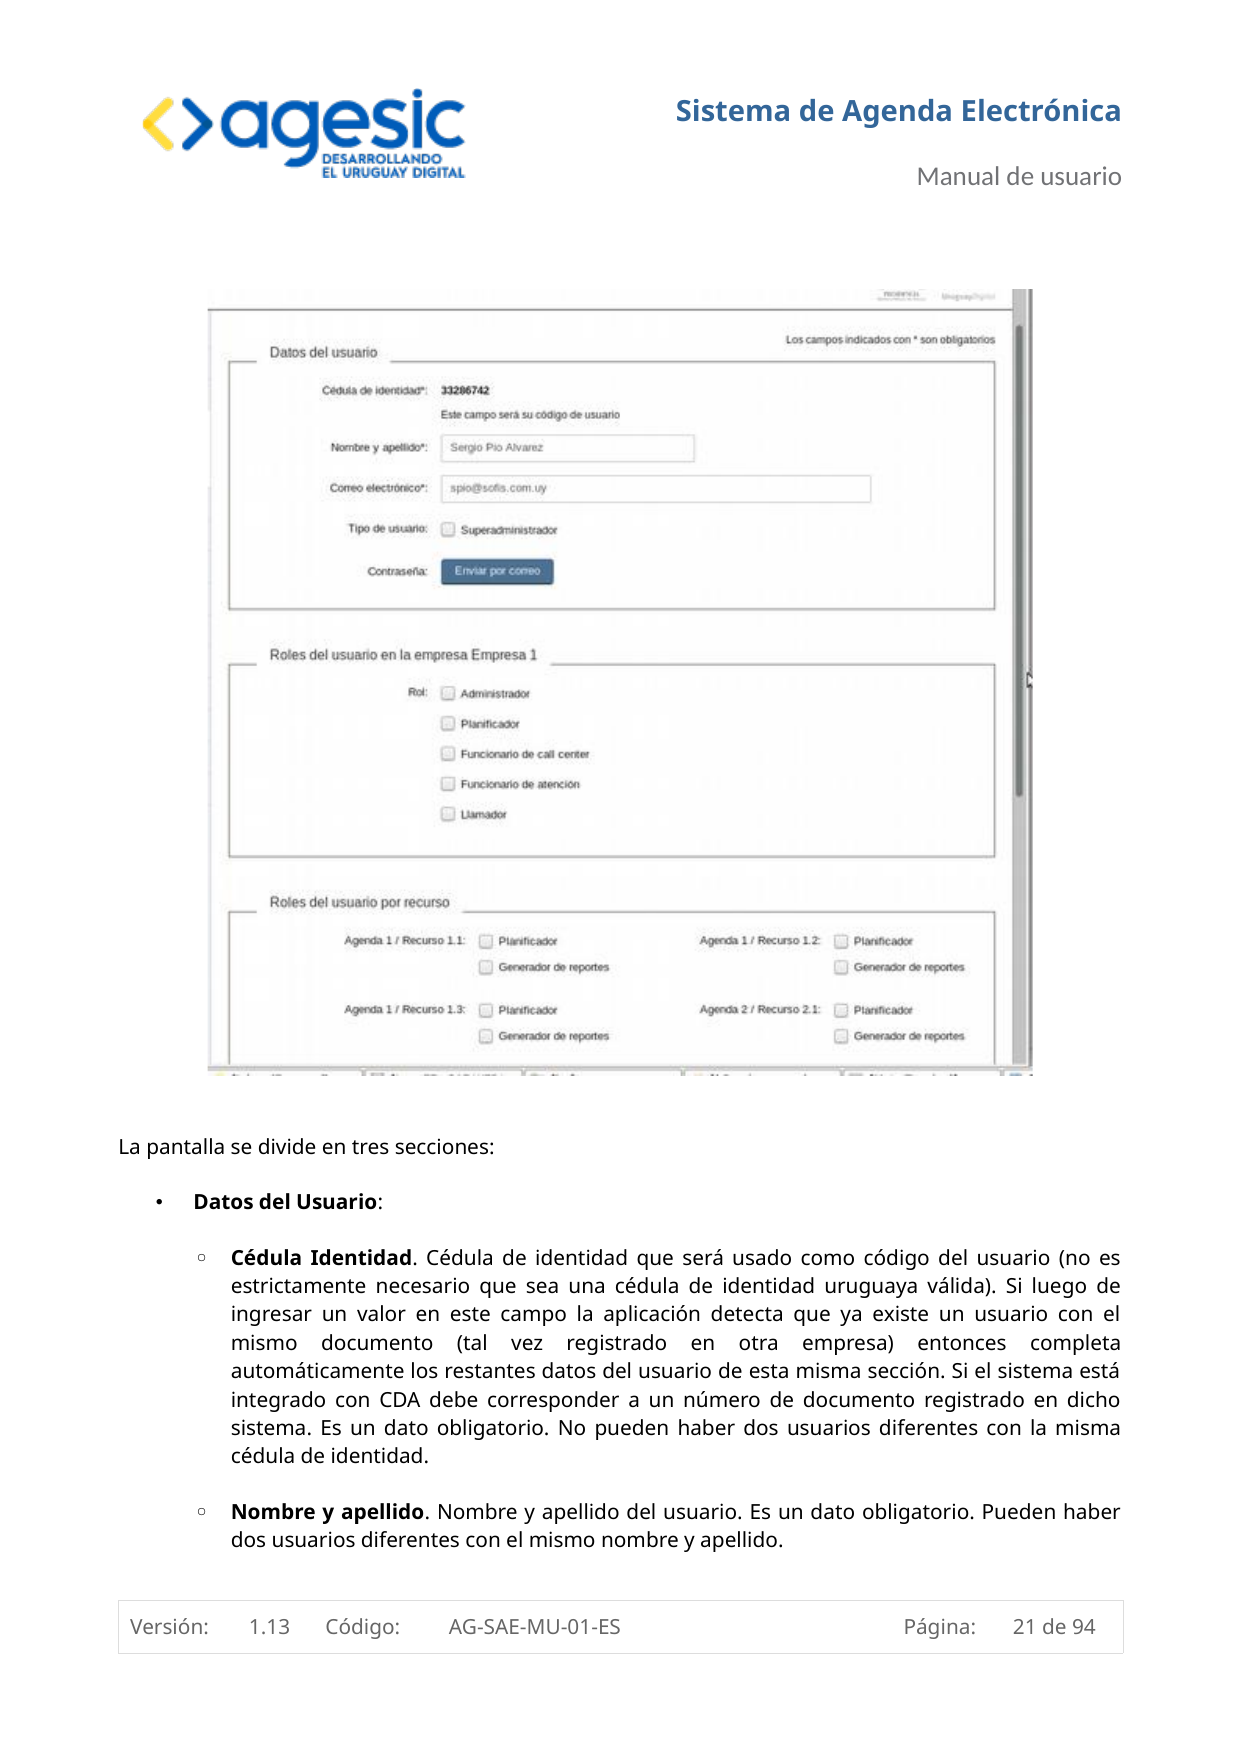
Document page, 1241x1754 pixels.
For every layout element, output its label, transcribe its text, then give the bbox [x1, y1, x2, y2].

list Datos del Usuario: [156, 1187, 1122, 1216]
picture [207, 289, 1033, 1076]
list Cédula Identidad. Cédula de identidad que será usado como código del usuario (no es estrictamente necesario que sea una cédula de identidad uruguaya válida). Si luego de ingresar un valor en este campo la aplicación detecta que ya existe un usuario con el mismo documento (tal vez registrado en otra empresa) entonces completa automáticamente los restantes datos del usuario de esta misma sección. Si el sistema está integrado con CDA debe corresponder a un número de documento registrado en dicho sistema. Es un dato obligatorio. No pueden haber dos usuarios diferentes con la misma cédula de identidad. [193, 1243, 1122, 1470]
picture [142, 88, 466, 178]
list Nombre y apellido. Nombre y apellido del usuario. Es un dato obligatorio. Pueden haber dos usuarios diferentes con el mismo nombre y apellido. [193, 1497, 1122, 1554]
text La pantalla se divide en tres secciones: [118, 1132, 1122, 1160]
